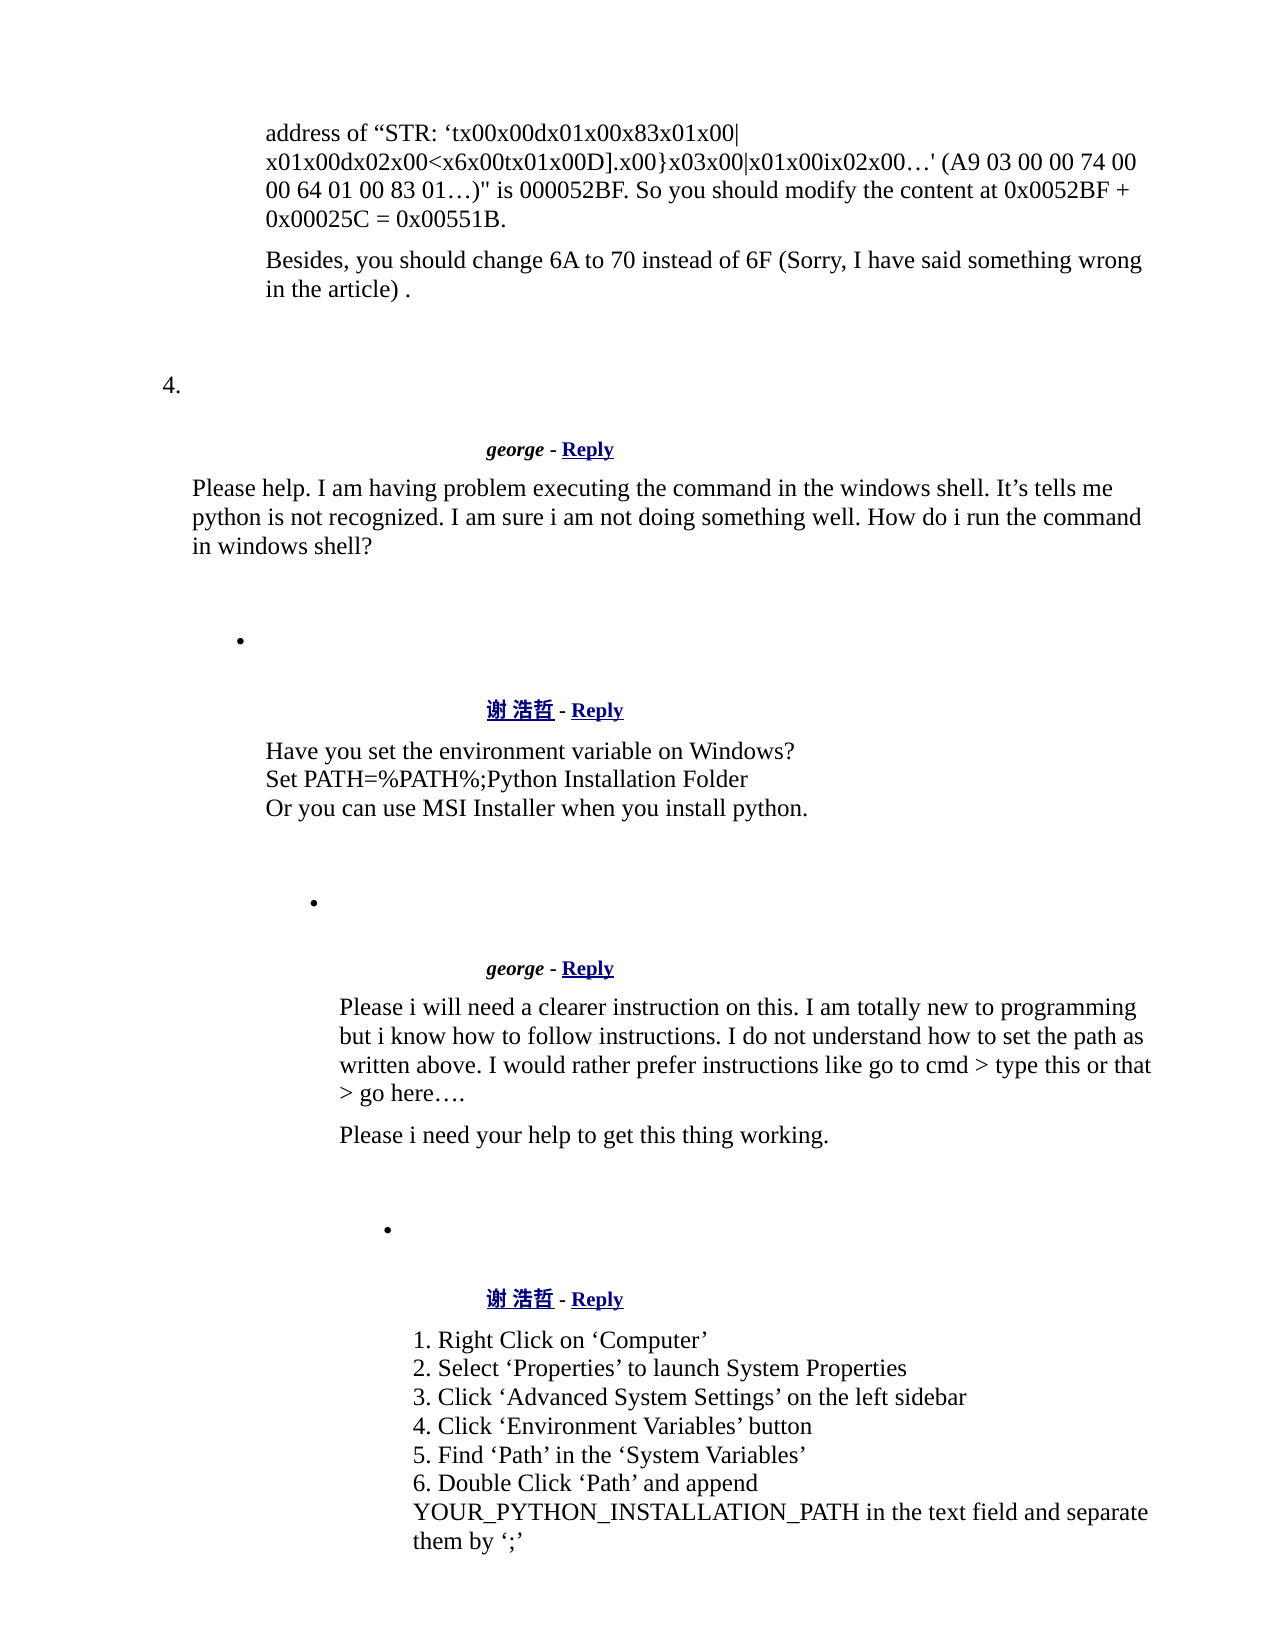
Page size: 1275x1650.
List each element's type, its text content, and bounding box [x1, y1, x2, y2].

subtitle george - Reply [457, 956, 1157, 980]
subtitle 谢 浩哲 - Reply [457, 1282, 1157, 1312]
list Besides, you should change 6A to 70 instead of 6F (Sorry, I have said something wrong in the article) . [236, 246, 1157, 303]
list Have you set the environment variable on Windows? Set PATH=%PATH%;Python Installation Folder Or you can use MSI Installer when you install python. [236, 736, 1157, 822]
list address of “STR: ‘tx00x00dx01x00x83x01x00|x01x00dx02x00<x6x00tx01x00D].x00}x03x00|x01x00ix02x00…' (A9 03 00 00 74 00 00 64 01 00 83 01…)" is 000052BF. So you should modify the content at 0x0052BF + 0x00025C = 0x00551B. [236, 118, 1157, 233]
subtitle george - Reply [457, 437, 1157, 461]
list Please help. I am having problem executing the command in the windows shell. It’s tells me python is not recognized. I am sure i am not doing something well. How do i run the command in windows shell? [162, 473, 1157, 559]
list Please i need your help to get this thing working. [309, 1120, 1157, 1148]
list 1. Right Click on ‘Computer’ 2. Select ‘Properties’ to launch System Properties 3. Click ‘Advanced System Settings’ on the left sidebar 4. Click ‘Environment Variables’ button 5. Find ‘Path’ in the ‘System Variables’ 6. Double Click ‘Path’ and append YOUR_PYTHON_INSTALLATION_PATH in the text field and separate them by ‘;’ [383, 1325, 1157, 1555]
subtitle 谢 浩哲 - Reply [457, 693, 1157, 723]
list Please i will need a clearer instruction on this. I am totally new to programming but i know how to follow instructions. I do not understand how to set the path as written above. I would rather prefer instructions like go to cmd > type this or that > go here…. [309, 992, 1157, 1107]
